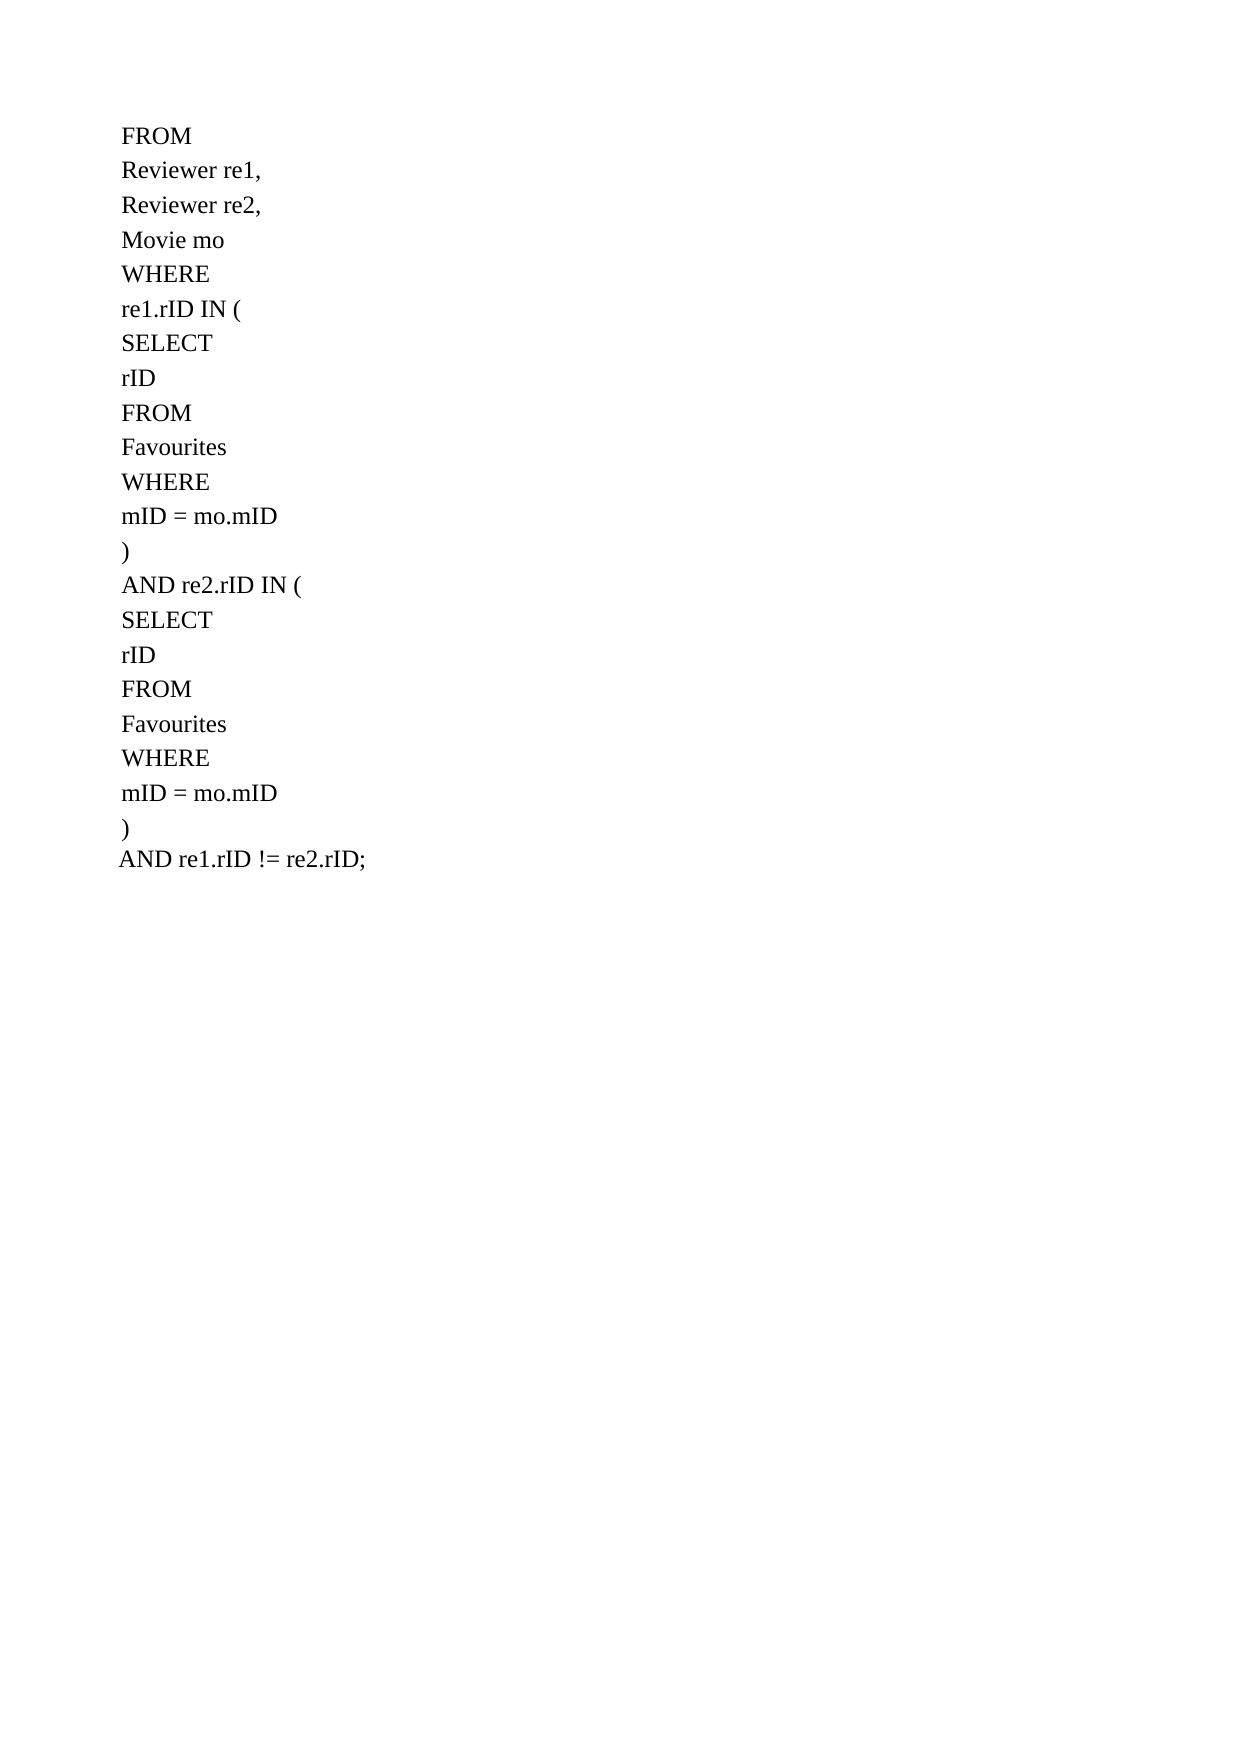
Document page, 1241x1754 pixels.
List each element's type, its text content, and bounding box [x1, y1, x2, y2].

table_header rID [118, 360, 170, 395]
table_header FROM [118, 671, 206, 706]
table_header Favourites [118, 429, 241, 464]
table_header Movie mo [118, 222, 238, 256]
table_header Reviewer re2, [118, 187, 275, 222]
table_header FROM [118, 118, 206, 153]
table_header WHERE [118, 464, 224, 498]
table_header SELECT [118, 326, 227, 360]
text AND re1.rID != re2.rID; [118, 844, 1122, 873]
table_header mID = mo.mID [118, 499, 292, 533]
table_header AND re2.rID IN ( [118, 568, 316, 602]
table_header Favourites [118, 706, 241, 741]
table_header FROM [118, 395, 206, 429]
table_header re1.rID IN ( [118, 291, 255, 326]
table_header ) [118, 533, 143, 568]
table_header WHERE [118, 256, 224, 291]
table_header Reviewer re1, [118, 153, 275, 187]
table_header WHERE [118, 741, 224, 775]
table_header rID [118, 637, 170, 671]
table_header mID = mo.mID [118, 775, 292, 810]
table_header SELECT [118, 602, 227, 637]
table_header ) [118, 810, 143, 844]
